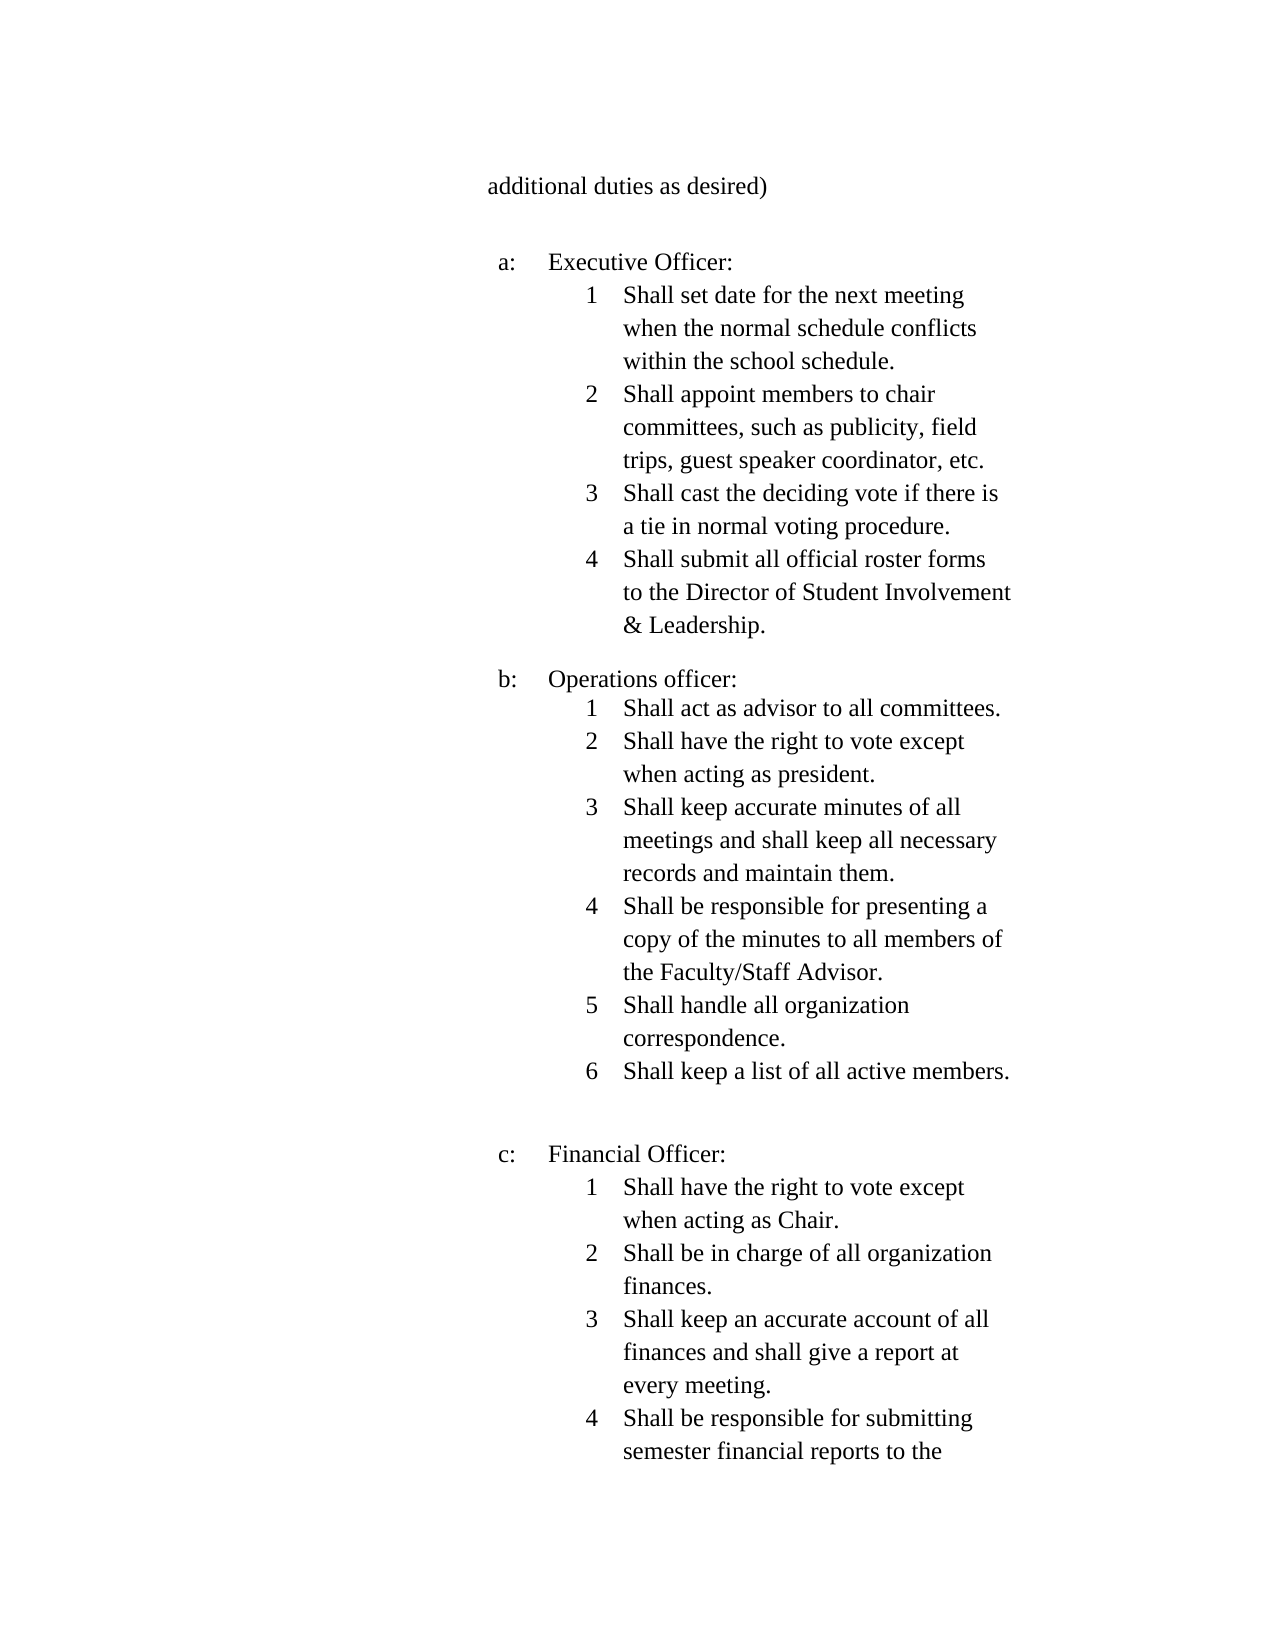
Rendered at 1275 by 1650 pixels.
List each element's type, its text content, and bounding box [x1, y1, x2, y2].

table_cell c: [488, 1129, 537, 1475]
table_cell [131, 150, 343, 1496]
table_cell [343, 150, 1135, 1496]
table_cell Operations officer: Shall act as advisor to all committees. Shall have the right to vote except when acting as president. Shall keep accurate minutes of all meetings and shall keep all necessary records and maintain them. Shall be responsible for presenting a copy of the minutes to all members of the Faculty/Staff Advisor. Shall handle all organization correspondence. Shall keep a list of all active members. [538, 654, 1022, 1128]
table_cell Financial Officer: Shall have the right to vote except when acting as Chair. Shall be in charge of all organization finances. Shall keep an accurate account of all finances and shall give a report at every meeting. Shall be responsible for submitting semester financial reports to the [538, 1129, 1022, 1475]
table_cell [354, 160, 477, 1486]
table_header Executive Officer: Shall set date for the next meeting when the normal schedule conflicts within the school schedule. Shall appoint members to chair committees, such as publicity, field trips, guest speaker coordinator, etc. Shall cast the deciding vote if there is a tie in normal voting procedure. Shall submit all official roster forms to the Director of Student Involvement & Leadership. [538, 237, 1022, 654]
table_header a: [488, 237, 537, 654]
table_cell additional duties as desired) [477, 160, 1100, 1486]
table_cell b: [488, 654, 537, 1128]
